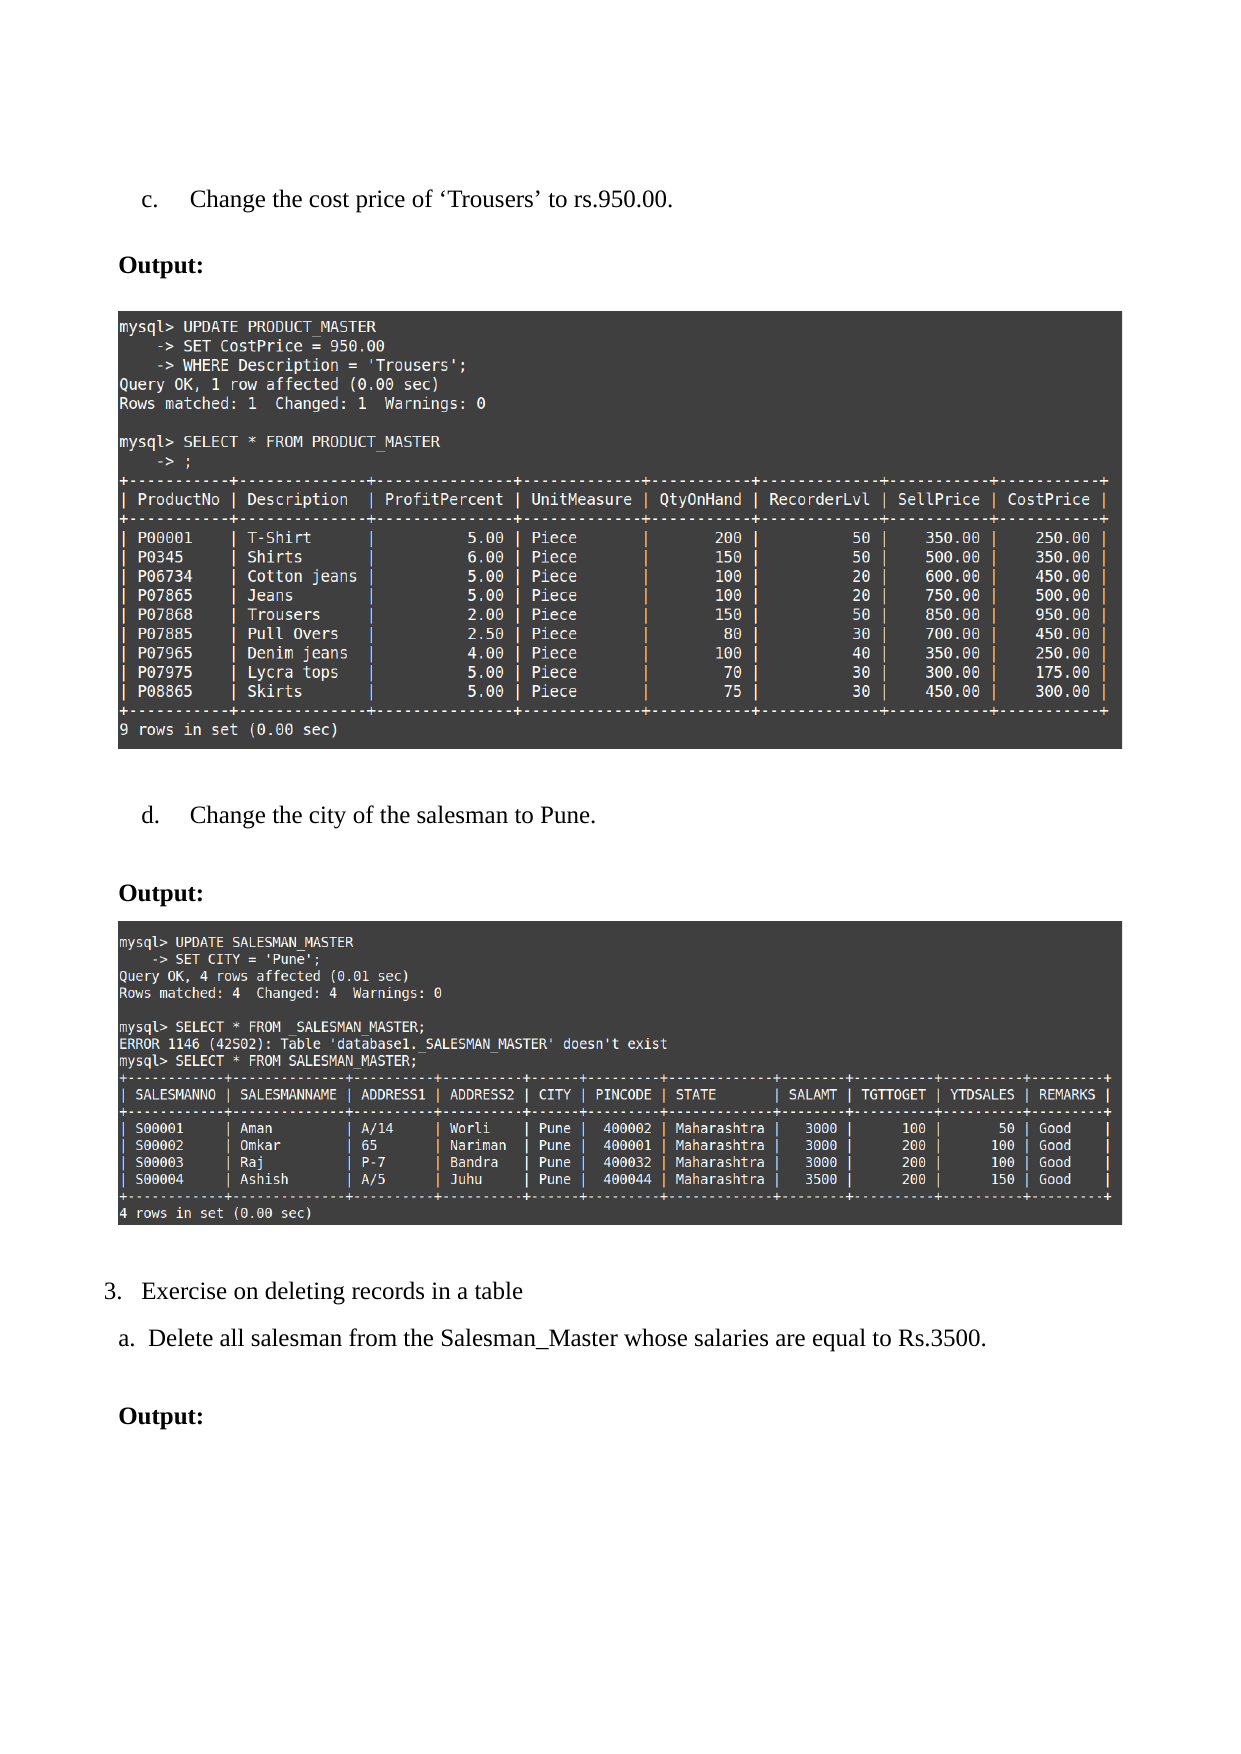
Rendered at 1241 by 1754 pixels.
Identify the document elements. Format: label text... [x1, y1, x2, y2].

picture [118, 921, 1123, 1225]
text Output: [118, 878, 1122, 907]
text Output: [118, 250, 1122, 279]
text Output: [118, 1401, 1122, 1430]
list Exercise on deleting records in a table [103, 1276, 1122, 1304]
picture [118, 311, 1123, 749]
list Change the cost price of ‘Trousers’ to rs.950.00. [141, 184, 1122, 213]
list Change the city of the salesman to Pune. [141, 800, 1122, 829]
list a. Delete all salesman from the Salesman_Master whose salaries are equal to Rs.3500. [118, 1323, 1122, 1352]
